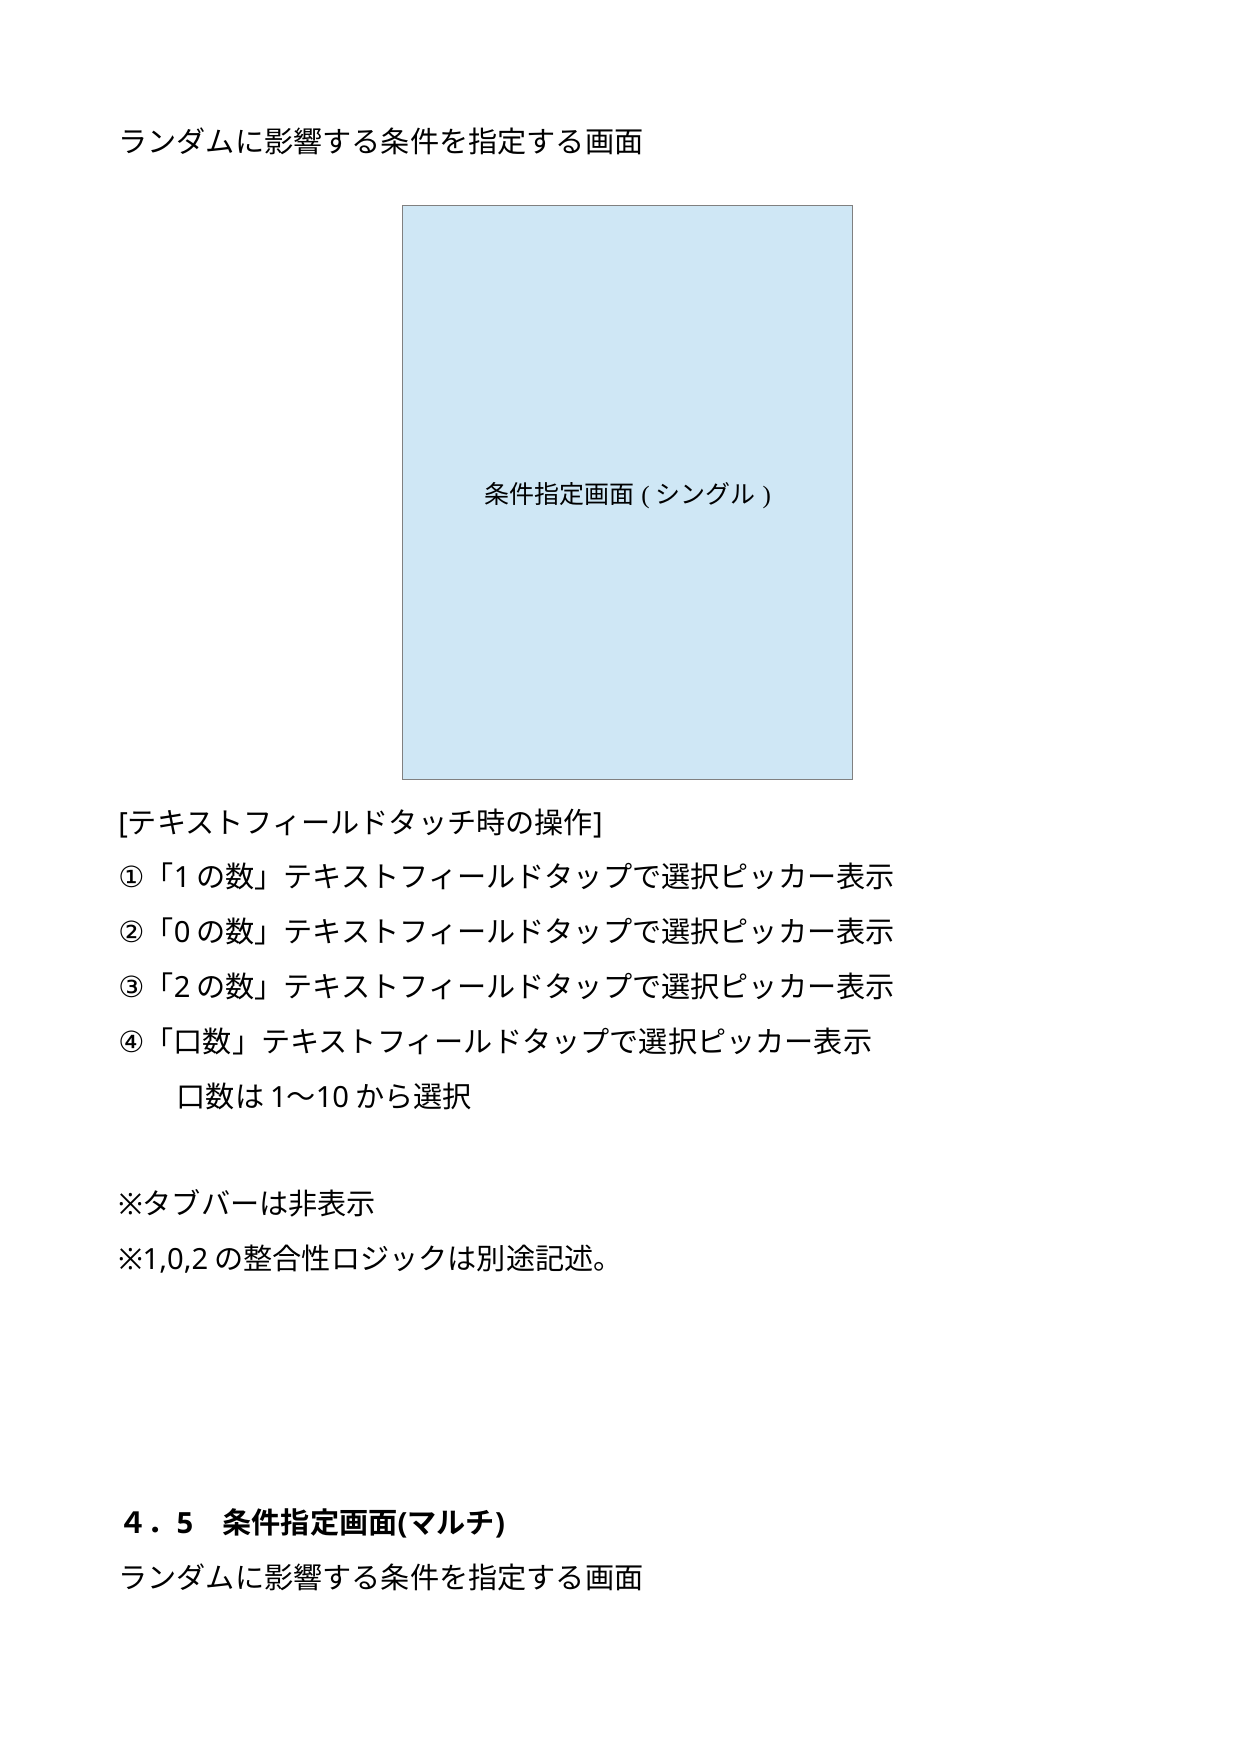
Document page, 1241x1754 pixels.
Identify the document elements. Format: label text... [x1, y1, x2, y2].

text ※1,0,2の整合性ロジックは別途記述。 [118, 1236, 1122, 1278]
text ４．5 条件指定画面(マルチ) [118, 1499, 1122, 1542]
text ④「口数」テキストフィールドタップで選択ピッカー表示 [118, 1019, 1122, 1061]
text ②「0の数」テキストフィールドタップで選択ピッカー表示 [118, 909, 1122, 951]
text ①「1の数」テキストフィールドタップで選択ピッカー表示 [118, 854, 1122, 896]
text ※タブバーは非表示 [118, 1181, 1122, 1223]
text ランダムに影響する条件を指定する画面 [118, 118, 1122, 160]
text [テキストフィールドタッチ時の操作] [118, 799, 1122, 842]
text 口数は1〜10から選択 [118, 1074, 1122, 1116]
text ③「2の数」テキストフィールドタップで選択ピッカー表示 [118, 964, 1122, 1006]
text ランダムに影響する条件を指定する画面 [118, 1554, 1122, 1596]
